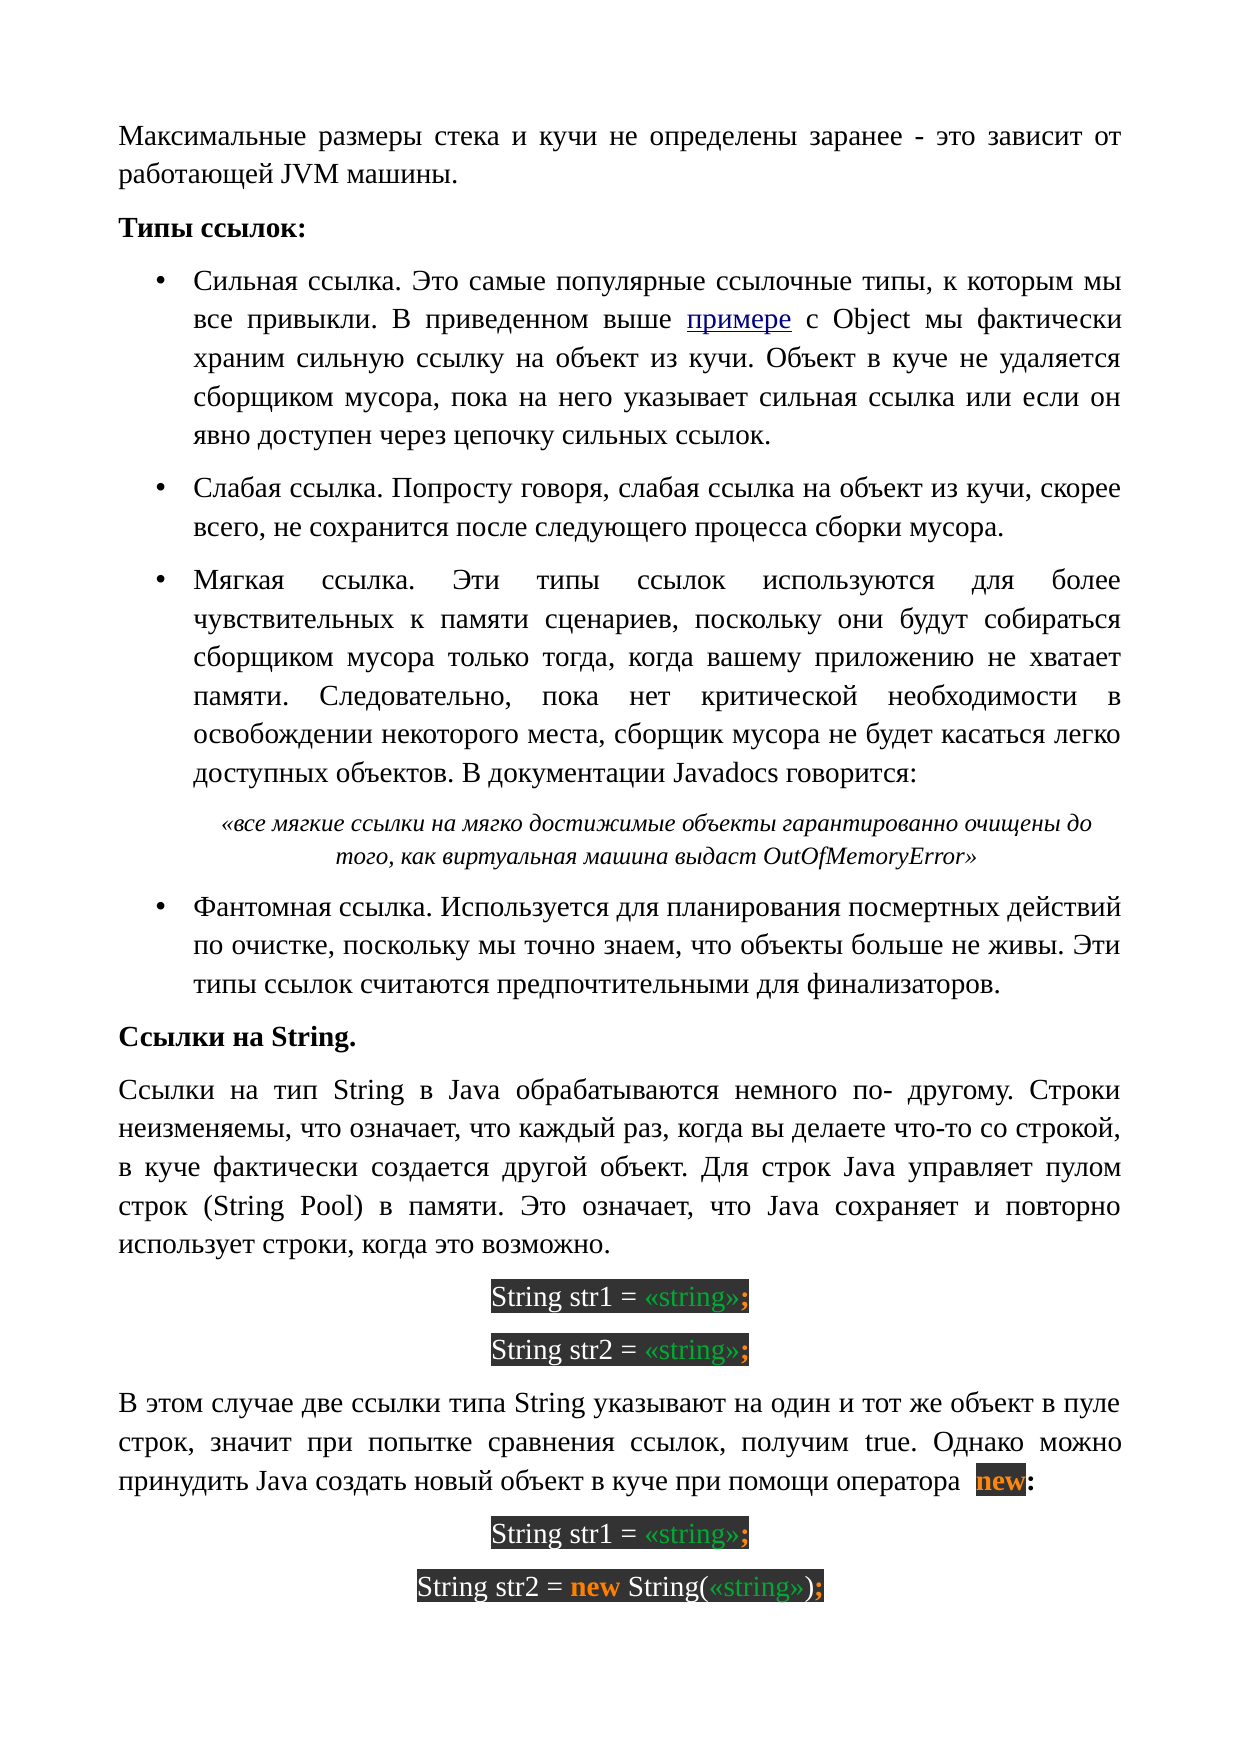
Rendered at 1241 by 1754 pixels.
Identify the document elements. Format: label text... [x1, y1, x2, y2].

text String str1 = «string»; [118, 1279, 1122, 1313]
text Ссылки на String. [118, 1019, 1122, 1052]
text String str1 = «string»; [118, 1516, 1122, 1549]
text Ссылки на тип String в Java обрабатываются немного по- другому. Строки неизменяемы, что означает, что каждый раз, когда вы делаете что-то со строкой, в куче фактически создается другой объект. Для строк Java управляет пулом строк (String Pool) в памяти. Это означает, что Java сохраняет и повторно использует строки, когда это возможно. [118, 1072, 1122, 1260]
text Максимальные размеры стека и кучи не определены заранее - это зависит от работающей JVM машины. [118, 118, 1122, 190]
list Сильная ссылка. Это самые популярные ссылочные типы, к которым мы все привыкли. В приведенном выше примере с Object мы фактически храним сильную ссылку на объект из кучи. Объект в куче не удаляется сборщиком мусора, пока на него указывает сильная ссылка или если он явно доступен через цепочку сильных ссылок. [156, 263, 1122, 451]
list Мягкая ссылка. Эти типы ссылок используются для более чувствительных к памяти сценариев, поскольку они будут собираться сборщиком мусора только тогда, когда вашему приложению не хватает памяти. Следовательно, пока нет критической необходимости в освобождении некоторого места, сборщик мусора не будет касаться легко доступных объектов. В документации Javadocs говорится: [156, 562, 1122, 788]
text String str2 = «string»; [118, 1332, 1122, 1366]
text В этом случае две ссылки типа String указывают на один и тот же объект в пуле строк, значит при попытке сравнения ссылок, получим true. Однако можно принудить Java создать новый объект в куче при помощи оператора new: [118, 1386, 1122, 1496]
list «все мягкие ссылки на мягко достижимые объекты гарантированно очищены до того, как виртуальная машина выдаст OutOfMemoryError» [156, 808, 1122, 870]
text Типы ссылок: [118, 210, 1122, 243]
list Фантомная ссылка. Используется для планирования посмертных действий по очистке, поскольку мы точно знаем, что объекты больше не живы. Эти типы ссылок считаются предпочтительными для финализаторов. [156, 889, 1122, 999]
list String str2 = new String(«string»); [118, 1569, 1122, 1602]
list Слабая ссылка. Попросту говоря, слабая ссылка на объект из кучи, скорее всего, не сохранится после следующего процесса сборки мусора. [156, 470, 1122, 542]
